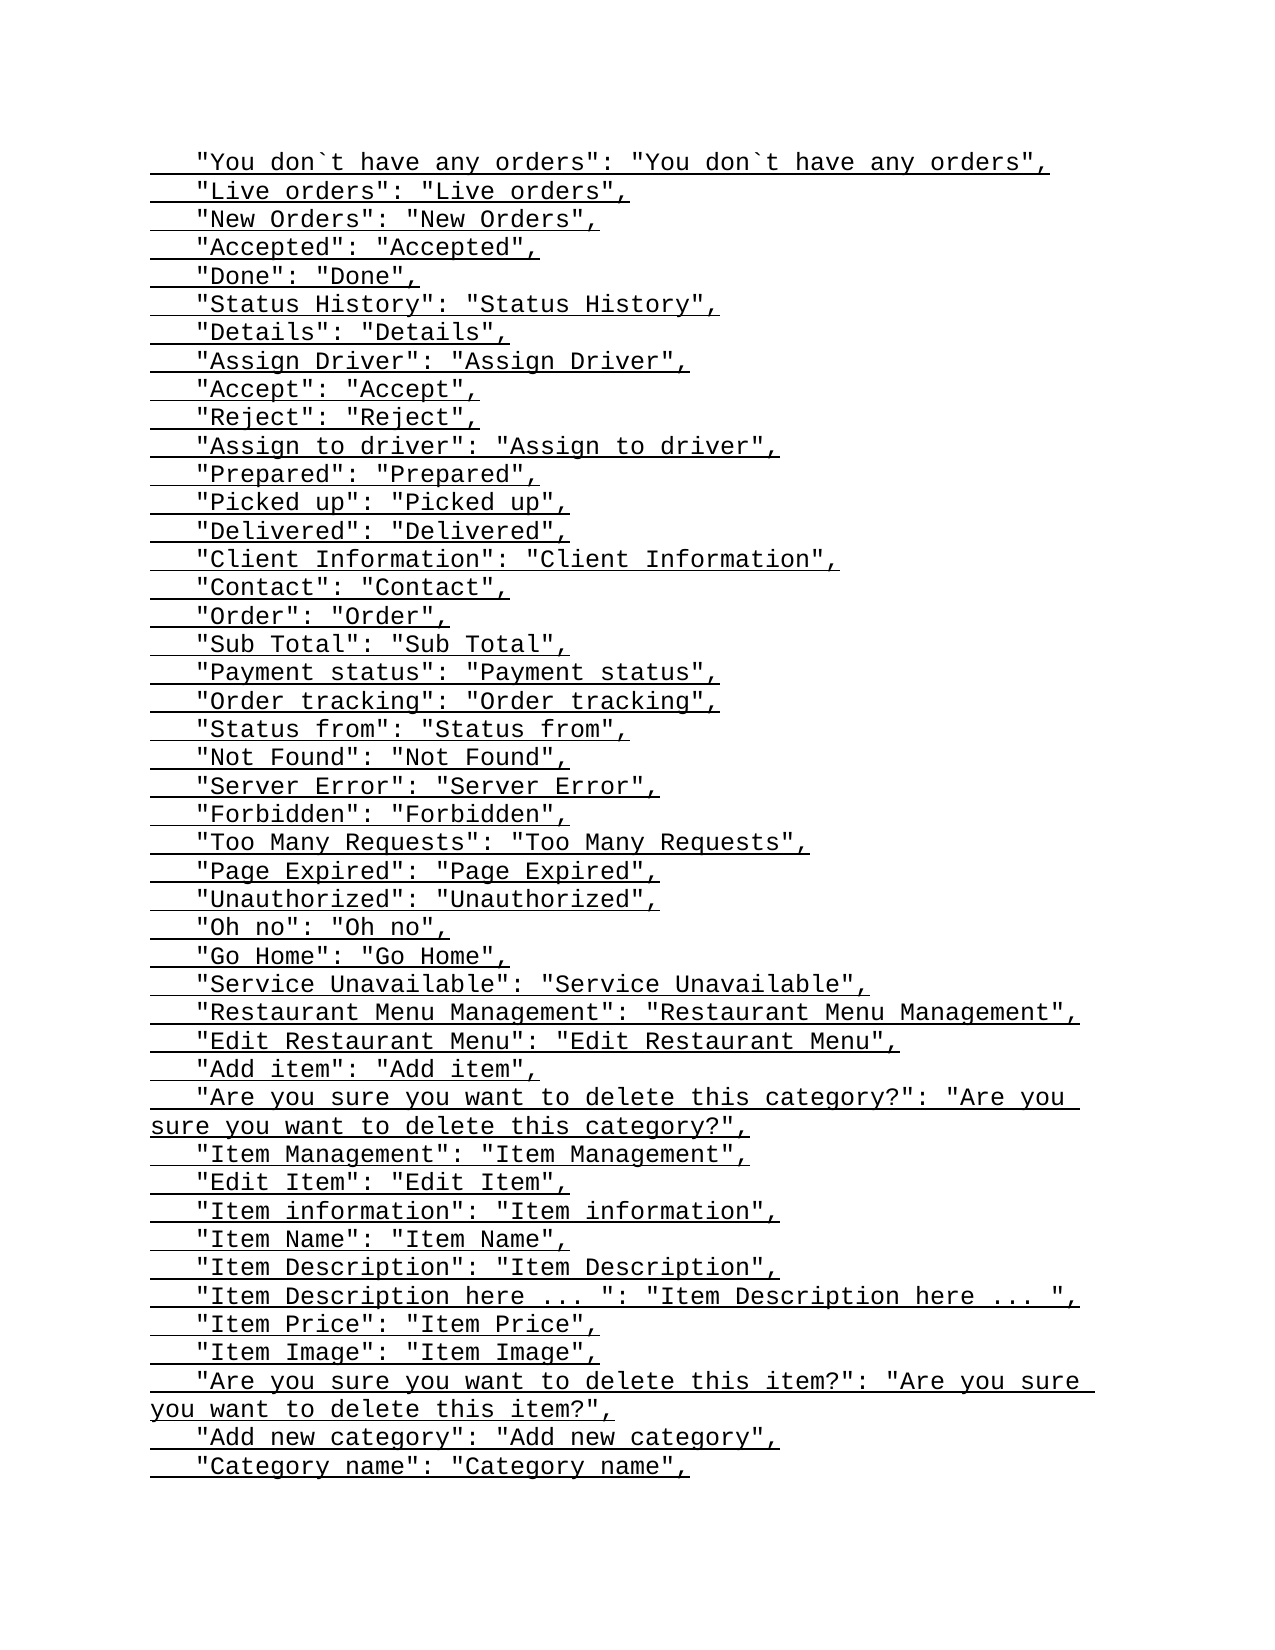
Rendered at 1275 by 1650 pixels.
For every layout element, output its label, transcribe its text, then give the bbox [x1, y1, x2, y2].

text "Item Management": "Item Management", [150, 1142, 1125, 1170]
text "Done": "Done", [150, 263, 1125, 292]
text "Add item": "Add item", [150, 1057, 1125, 1085]
text "Accepted": "Accepted", [150, 235, 1125, 263]
text "Sub Total": "Sub Total", [150, 632, 1125, 660]
text "Server Error": "Server Error", [150, 773, 1125, 802]
text "Item information": "Item information", [150, 1198, 1125, 1227]
text "Status History": "Status History", [150, 292, 1125, 320]
text "Contact": "Contact", [150, 575, 1125, 603]
text "Reject": "Reject", [150, 405, 1125, 433]
text "Picked up": "Picked up", [150, 490, 1125, 518]
text "Details": "Details", [150, 320, 1125, 348]
text "Are you sure you want to delete this category?": "Are you sure you want to delete this category?", [150, 1085, 1125, 1142]
text "Oh no": "Oh no", [150, 915, 1125, 943]
text "Order": "Order", [150, 603, 1125, 632]
text "Item Name": "Item Name", [150, 1227, 1125, 1255]
text "Edit Restaurant Menu": "Edit Restaurant Menu", [150, 1028, 1125, 1057]
text "Service Unavailable": "Service Unavailable", [150, 972, 1125, 1000]
text "Unauthorized": "Unauthorized", [150, 887, 1125, 915]
text "Item Description here ... ": "Item Description here ... ", [150, 1283, 1125, 1312]
text "Assign to driver": "Assign to driver", [150, 433, 1125, 462]
text "Order tracking": "Order tracking", [150, 688, 1125, 717]
text "New Orders": "New Orders", [150, 207, 1125, 235]
text "Item Image": "Item Image", [150, 1340, 1125, 1368]
text "Go Home": "Go Home", [150, 943, 1125, 972]
text "Edit Item": "Edit Item", [150, 1170, 1125, 1198]
text "Delivered": "Delivered", [150, 518, 1125, 547]
text "Page Expired": "Page Expired", [150, 858, 1125, 887]
text "Add new category": "Add new category", [150, 1425, 1125, 1453]
text "Status from": "Status from", [150, 717, 1125, 745]
text "Are you sure you want to delete this item?": "Are you sure you want to delete this item?", [150, 1368, 1125, 1425]
text "Forbidden": "Forbidden", [150, 802, 1125, 830]
text "Item Price": "Item Price", [150, 1312, 1125, 1340]
text "Live orders": "Live orders", [150, 178, 1125, 207]
text "Restaurant Menu Management": "Restaurant Menu Management", [150, 1000, 1125, 1028]
text "Category name": "Category name", [150, 1453, 1125, 1482]
text "Not Found": "Not Found", [150, 745, 1125, 773]
text "Too Many Requests": "Too Many Requests", [150, 830, 1125, 858]
text "Item Description": "Item Description", [150, 1255, 1125, 1283]
text "Payment status": "Payment status", [150, 660, 1125, 688]
text "Client Information": "Client Information", [150, 547, 1125, 575]
text "Prepared": "Prepared", [150, 462, 1125, 490]
text "Accept": "Accept", [150, 377, 1125, 405]
text "Assign Driver": "Assign Driver", [150, 348, 1125, 377]
text "You don`t have any orders": "You don`t have any orders", [150, 150, 1125, 178]
